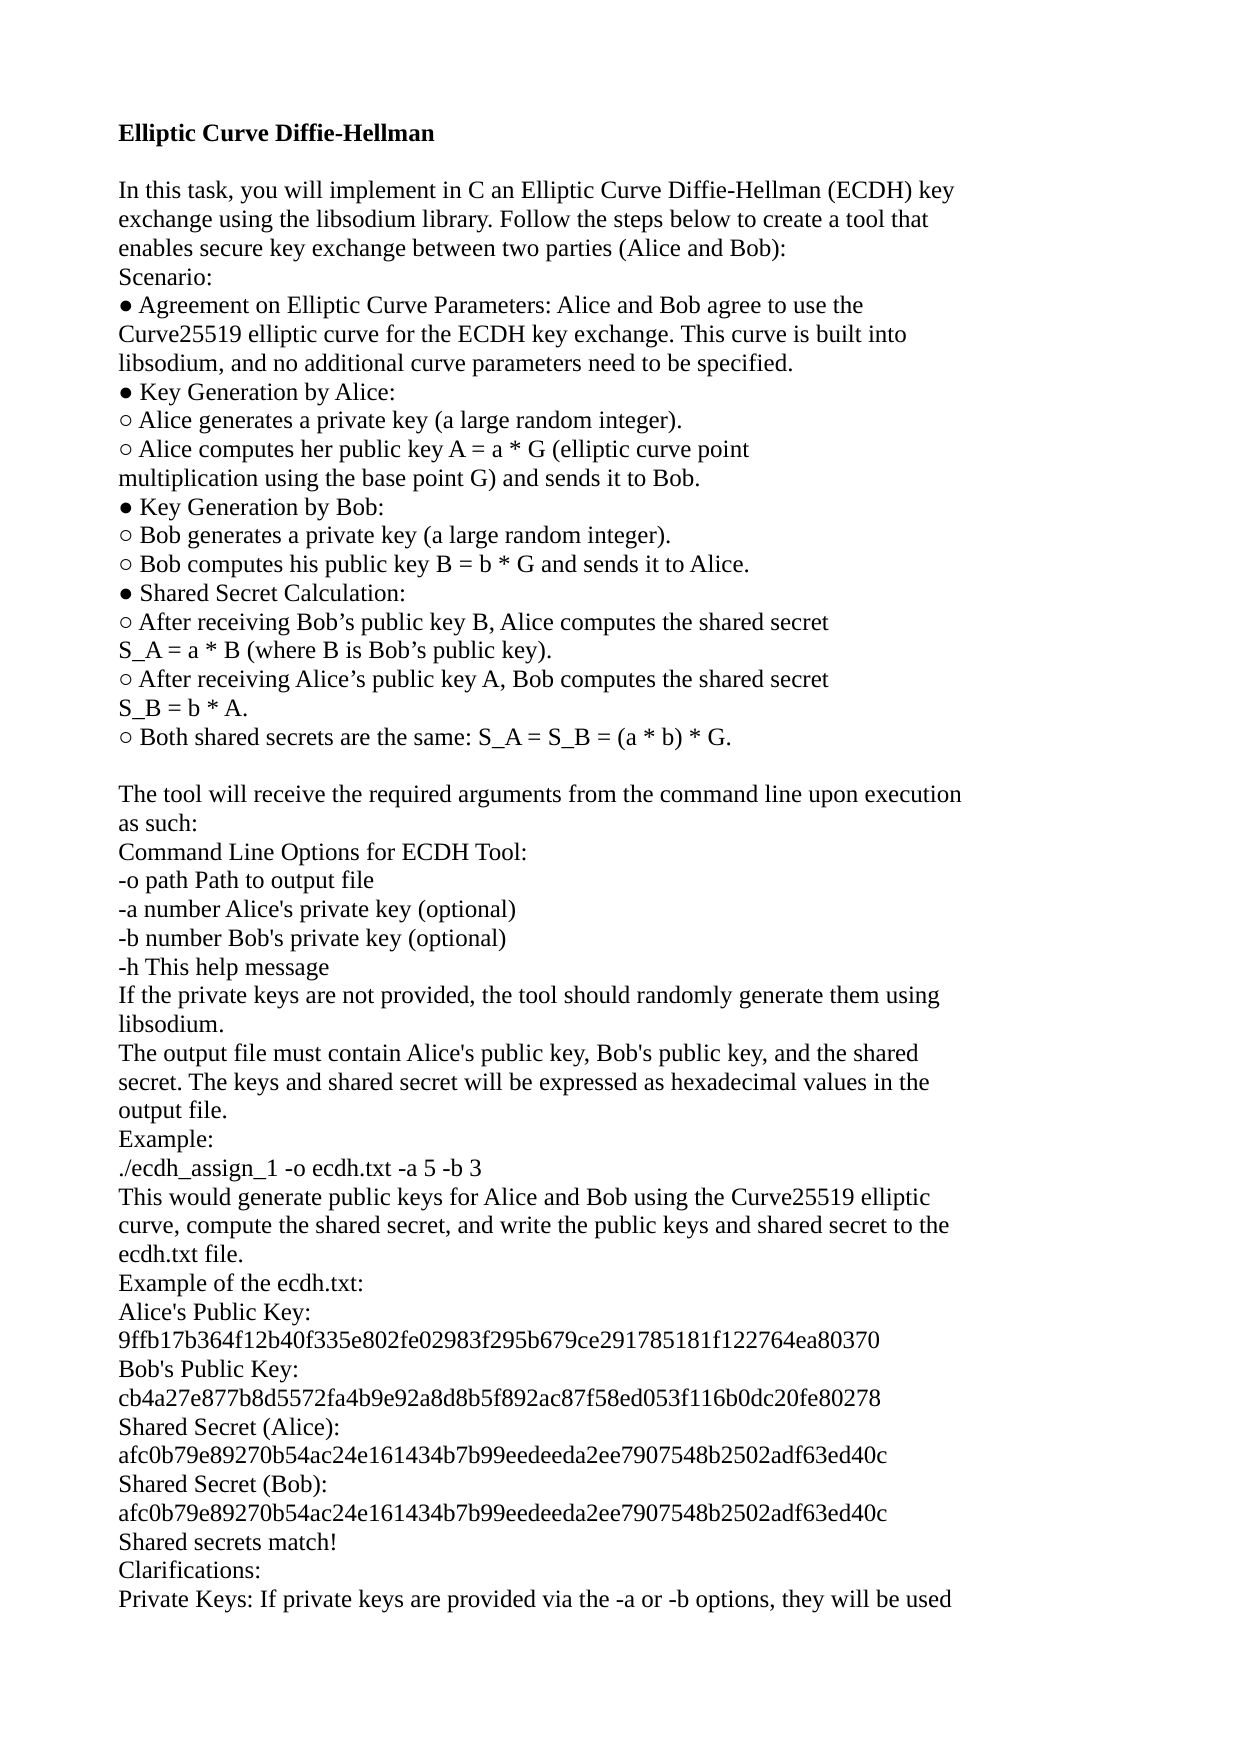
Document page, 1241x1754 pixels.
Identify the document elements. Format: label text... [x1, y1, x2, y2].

text ○ Alice computes her public key A = a * G (elliptic curve point [118, 434, 1122, 463]
text ● Key Generation by Alice: [118, 377, 1122, 406]
text Clarifications: [118, 1556, 1122, 1584]
text multiplication using the base point G) and sends it to Bob. [118, 463, 1122, 492]
text Example of the ecdh.txt: [118, 1268, 1122, 1297]
text Example: [118, 1124, 1122, 1153]
text Shared Secret (Alice): [118, 1412, 1122, 1441]
text libsodium. [118, 1009, 1122, 1038]
text S_B = b * A. [118, 693, 1122, 722]
text This would generate public keys for Alice and Bob using the Curve25519 elliptic [118, 1182, 1122, 1211]
text Shared Secret (Bob): [118, 1469, 1122, 1498]
text ecdh.txt file. [118, 1239, 1122, 1268]
text libsodium, and no additional curve parameters need to be specified. [118, 348, 1122, 377]
text Ιn this task, you will implement in C an Elliptic Curve Diffie-Hellman (ECDH) key [118, 176, 1122, 204]
text curve, compute the shared secret, and write the public keys and shared secret to the [118, 1211, 1122, 1239]
text The output file must contain Alice's public key, Bob's public key, and the shared [118, 1038, 1122, 1067]
text ● Key Generation by Bob: [118, 492, 1122, 521]
text ○ Both shared secrets are the same: S_A = S_B = (a * b) * G. [118, 722, 1122, 751]
text Scenario: [118, 262, 1122, 291]
text ○ Alice generates a private key (a large random integer). [118, 406, 1122, 434]
text ○ Bob computes his public key B = b * G and sends it to Alice. [118, 549, 1122, 578]
text exchange using the libsodium library. Follow the steps below to create a tool that [118, 204, 1122, 233]
text Command Line Options for ECDH Tool: [118, 837, 1122, 866]
text enables secure key exchange between two parties (Alice and Bob): [118, 233, 1122, 262]
text cb4a27e877b8d5572fa4b9e92a8d8b5f892ac87f58ed053f116b0dc20fe80278 [118, 1383, 1122, 1412]
text afc0b79e89270b54ac24e161434b7b99eedeeda2ee7907548b2502adf63ed40c [118, 1498, 1122, 1527]
text Curve25519 elliptic curve for the ECDH key exchange. This curve is built into [118, 319, 1122, 348]
text 9ffb17b364f12b40f335e802fe02983f295b679ce291785181f122764ea80370 [118, 1326, 1122, 1354]
text Elliptic Curve Diffie-Hellman [118, 118, 1122, 147]
text Bob's Public Key: [118, 1354, 1122, 1383]
text S_A = a * B (where B is Bob’s public key). [118, 636, 1122, 664]
text The tool will receive the required arguments from the command line upon execution [118, 779, 1122, 808]
text ○ After receiving Bob’s public key B, Alice computes the shared secret [118, 607, 1122, 636]
text ./ecdh_assign_1 -o ecdh.txt -a 5 -b 3 [118, 1153, 1122, 1182]
text ○ After receiving Alice’s public key A, Bob computes the shared secret [118, 664, 1122, 693]
text ○ Bob generates a private key (a large random integer). [118, 521, 1122, 549]
text as such: [118, 808, 1122, 837]
text ● Agreement on Elliptic Curve Parameters: Alice and Bob agree to use the [118, 291, 1122, 319]
text secret. The keys and shared secret will be expressed as hexadecimal values in the [118, 1067, 1122, 1096]
text -o path Path to output file [118, 866, 1122, 894]
text Private Keys: If private keys are provided via the -a or -b options, they will be used [118, 1584, 1122, 1613]
text Shared secrets match! [118, 1527, 1122, 1556]
text If the private keys are not provided, the tool should randomly generate them using [118, 981, 1122, 1009]
text -a number Alice's private key (optional) [118, 894, 1122, 923]
text Alice's Public Key: [118, 1297, 1122, 1326]
text afc0b79e89270b54ac24e161434b7b99eedeeda2ee7907548b2502adf63ed40c [118, 1441, 1122, 1469]
text -b number Bob's private key (optional) [118, 923, 1122, 952]
text ● Shared Secret Calculation: [118, 578, 1122, 607]
text -h This help message [118, 952, 1122, 981]
text output file. [118, 1096, 1122, 1124]
